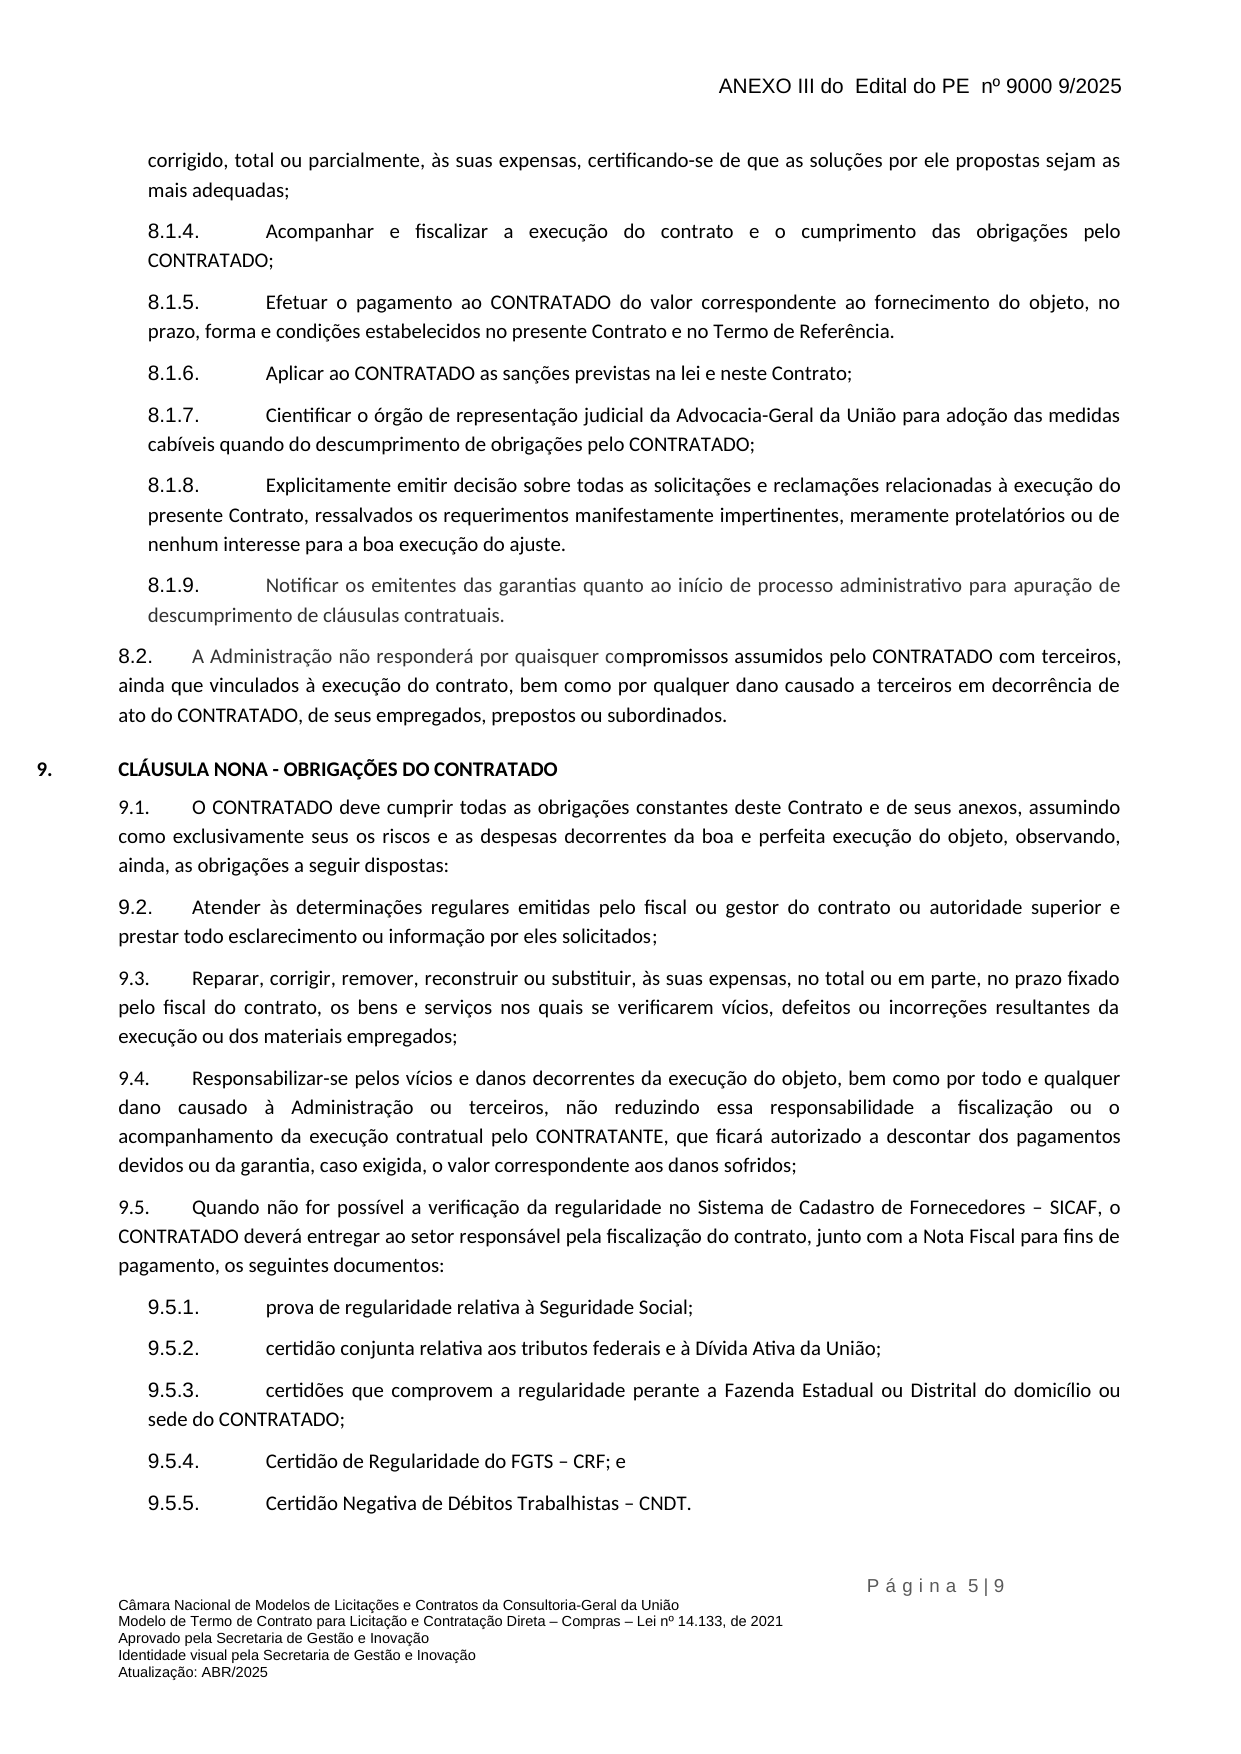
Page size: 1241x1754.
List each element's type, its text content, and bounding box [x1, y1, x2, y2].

list Acompanhar e fiscalizar a execução do contrato e o cumprimento das obrigações pelo CONTRATADO; [148, 218, 1122, 273]
list Reparar, corrigir, remover, reconstruir ou substituir, às suas expensas, no total ou em parte, no prazo fixado pelo fiscal do contrato, os bens e serviços nos quais se verificarem vícios, defeitos ou incorreções resultantes da execução ou dos materiais empregados; [118, 965, 1122, 1048]
list Certidão Negativa de Débitos Trabalhistas – CNDT. [148, 1490, 1122, 1515]
list corrigido, total ou parcialmente, às suas expensas, certificando-se de que as soluções por ele propostas sejam as mais adequadas; [148, 148, 1122, 202]
list A Administração não responderá por quaisquer compromissos assumidos pelo CONTRATADO com terceiros, ainda que vinculados à execução do contrato, bem como por qualquer dano causado a terceiros em decorrência de ato do CONTRATADO, de seus empregados, prepostos ou subordinados. [118, 643, 1122, 727]
list O CONTRATADO deve cumprir todas as obrigações constantes deste Contrato e de seus anexos, assumindo como exclusivamente seus os riscos e as despesas decorrentes da boa e perfeita execução do objeto, observando, ainda, as obrigações a seguir dispostas: [118, 794, 1122, 878]
list Atender às determinações regulares emitidas pelo fiscal ou gestor do contrato ou autoridade superior e prestar todo esclarecimento ou informação por eles solicitados; [118, 894, 1122, 948]
list certidão conjunta relativa aos tributos federais e à Dívida Ativa da União; [148, 1336, 1122, 1361]
list Explicitamente emitir decisão sobre todas as solicitações e reclamações relacionadas à execução do presente Contrato, ressalvados os requerimentos manifestamente impertinentes, meramente protelatórios ou de nenhum interesse para a boa execução do ajuste. [148, 473, 1122, 556]
list Aplicar ao CONTRATADO as sanções previstas na lei e neste Contrato; [148, 360, 1122, 386]
list Responsabilizar-se pelos vícios e danos decorrentes da execução do objeto, bem como por todo e qualquer dano causado à Administração ou terceiros, não reduzindo essa responsabilidade a fiscalização ou o acompanhamento da execução contratual pelo CONTRATANTE, que ficará autorizado a descontar dos pagamentos devidos ou da garantia, caso exigida, o valor correspondente aos danos sofridos; [118, 1065, 1122, 1178]
list Cientificar o órgão de representação judicial da Advocacia-Geral da União para adoção das medidas cabíveis quando do descumprimento de obrigações pelo CONTRATADO; [148, 402, 1122, 456]
list Efetuar o pagamento ao CONTRATADO do valor correspondente ao fornecimento do objeto, no prazo, forma e condições estabelecidos no presente Contrato e no Termo de Referência. [148, 289, 1122, 344]
list CLÁUSULA NONA - OBRIGAÇÕES DO CONTRATADO [36, 756, 1122, 781]
list certidões que comprovem a regularidade perante a Fazenda Estadual ou Distrital do domicílio ou sede do CONTRATADO; [148, 1377, 1122, 1432]
list prova de regularidade relativa à Seguridade Social; [148, 1294, 1122, 1319]
list Notificar os emitentes das garantias quanto ao início de processo administrativo para apuração de descumprimento de cláusulas contratuais. [148, 573, 1122, 627]
list Quando não for possível a verificação da regularidade no Sistema de Cadastro de Fornecedores – SICAF, o CONTRATADO deverá entregar ao setor responsável pela fiscalização do contrato, junto com a Nota Fiscal para fins de pagamento, os seguintes documentos: [118, 1194, 1122, 1278]
list Certidão de Regularidade do FGTS – CRF; e [148, 1448, 1122, 1473]
